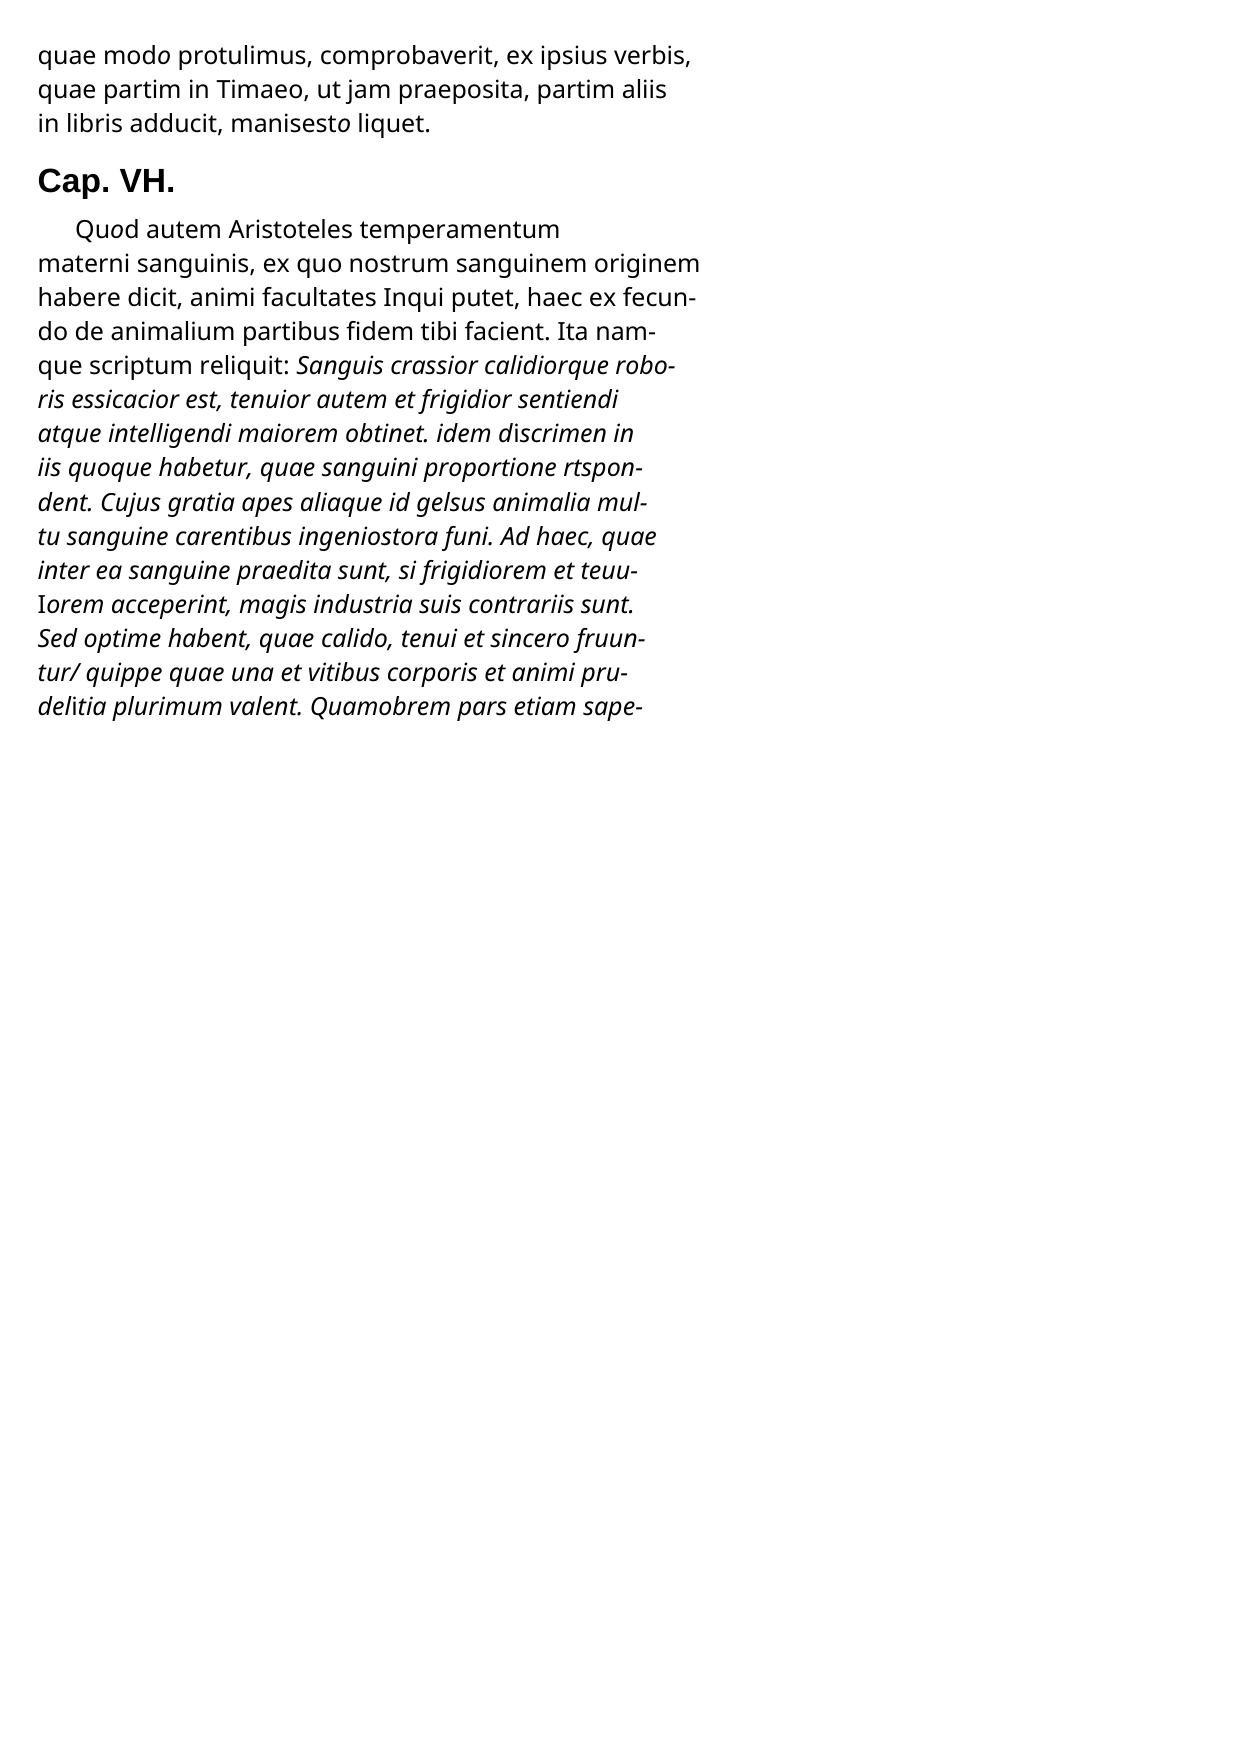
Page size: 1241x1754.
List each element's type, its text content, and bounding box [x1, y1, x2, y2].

text quae modo protulimus, comprobaverit, ex ipsius verbis, quae partim in Timaeo, ut jam praeposita, partim aliis in libris adducit, manisesto liquet. [37, 37, 1203, 140]
text Quod autem Aristoteles temperamentum materni sanguinis, ex quo nostrum sanguinem originem habere dicit, animi facultates Inqui putet, haec ex fecun- do de animalium partibus fidem tibi facient. Ita nam- que scriptum reliquit: Sanguis crassior calidiorque robo- ris essicacior est, tenuior autem et frigidior sentiendi atque intelligendi maiorem obtinet. idem discrimen in iis quoque habetur, quae sanguini proportione rtspon- dent. Cujus gratia apes aliaque id gelsus animalia mul- tu sanguine carentibus ingeniostora funi. Ad haec, quae inter ea sanguine praedita sunt, si frigidiorem et teuu- Iorem acceperint, magis industria suis contrariis sunt. Sed optime habent, quae calido, tenui et sincero fruun- tur/ quippe quae una et vitibus corporis et animi pru- delitia plurimum valent. Quamobrem pars etiam sape- [37, 212, 1203, 723]
subtitle Cap. VH. [37, 161, 1203, 199]
